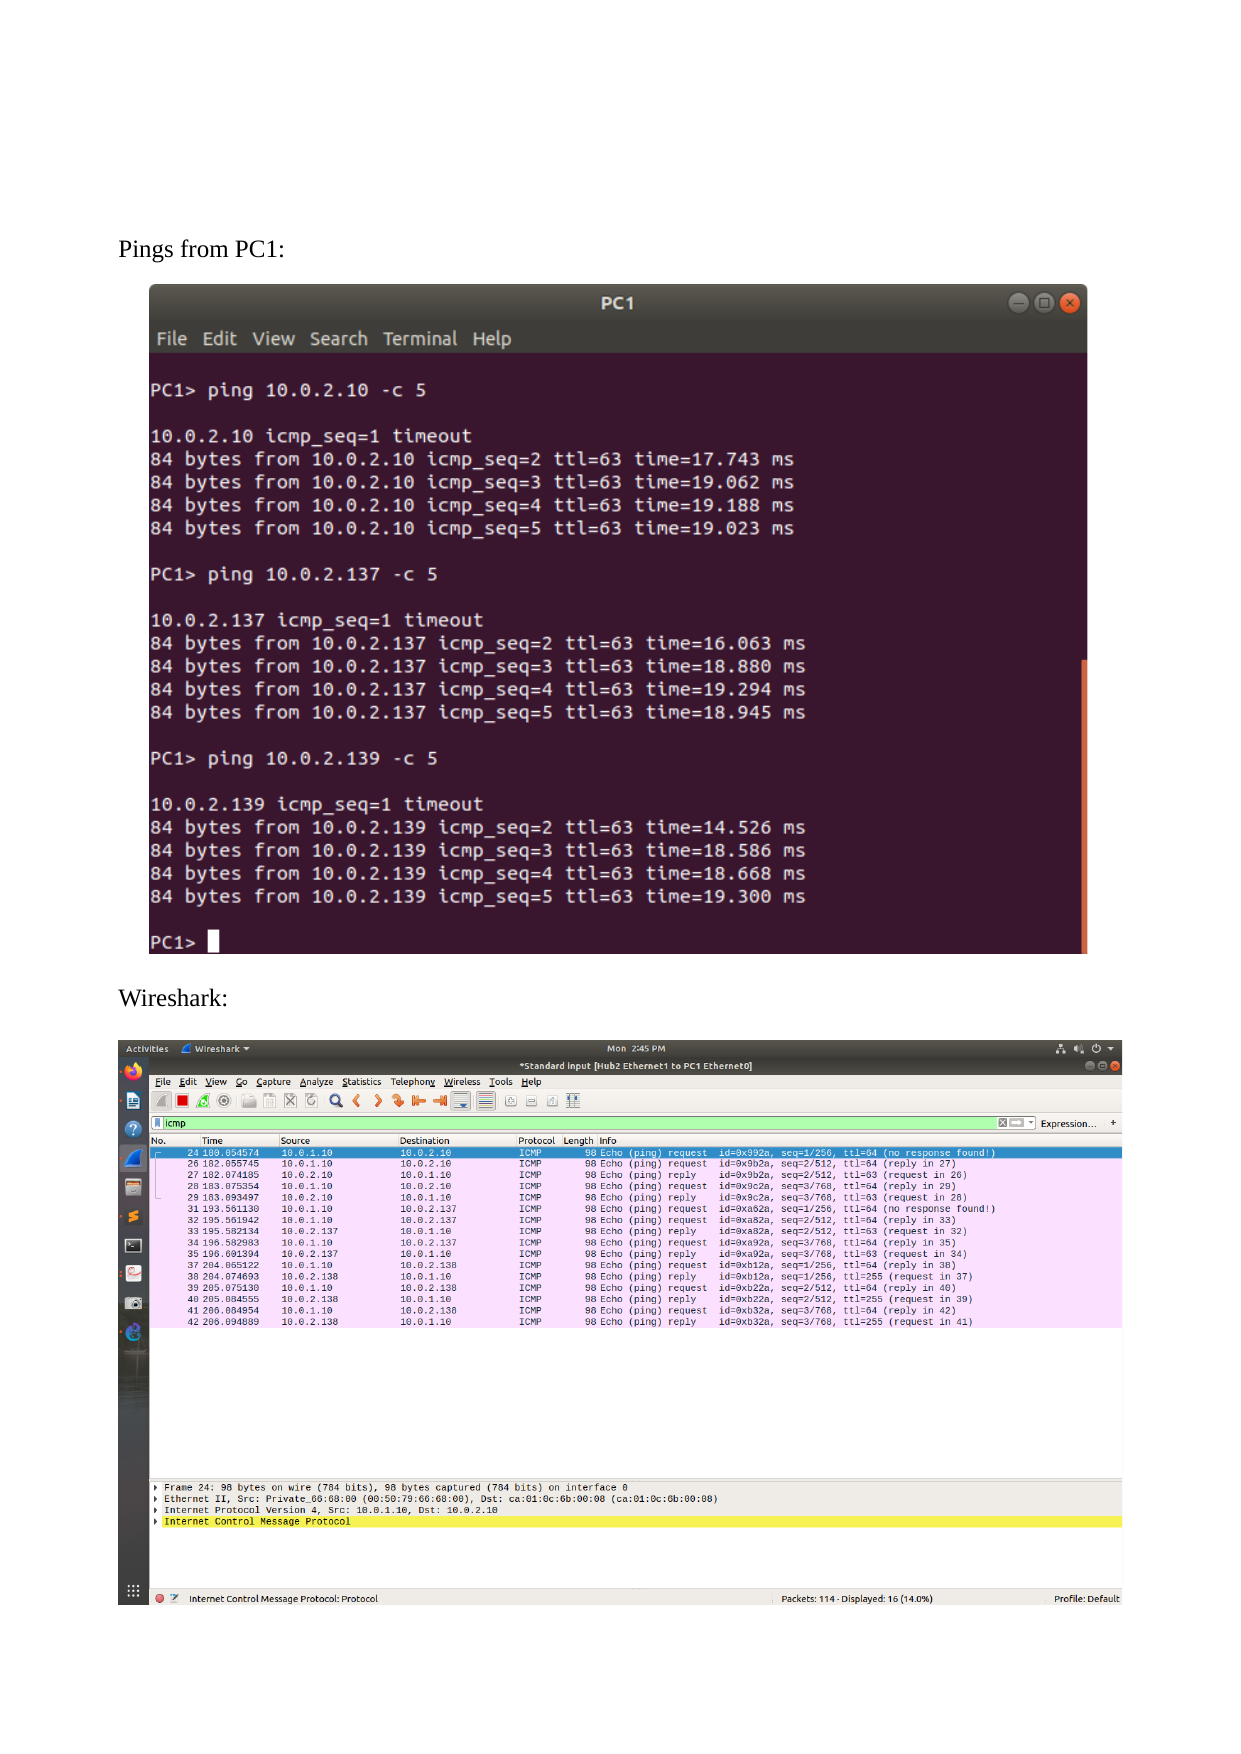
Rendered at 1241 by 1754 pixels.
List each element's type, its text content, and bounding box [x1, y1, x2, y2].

text Wireshark: [118, 983, 1122, 1011]
picture [118, 1040, 1123, 1605]
picture [149, 284, 1088, 954]
text Pings from PC1: [118, 234, 1122, 263]
